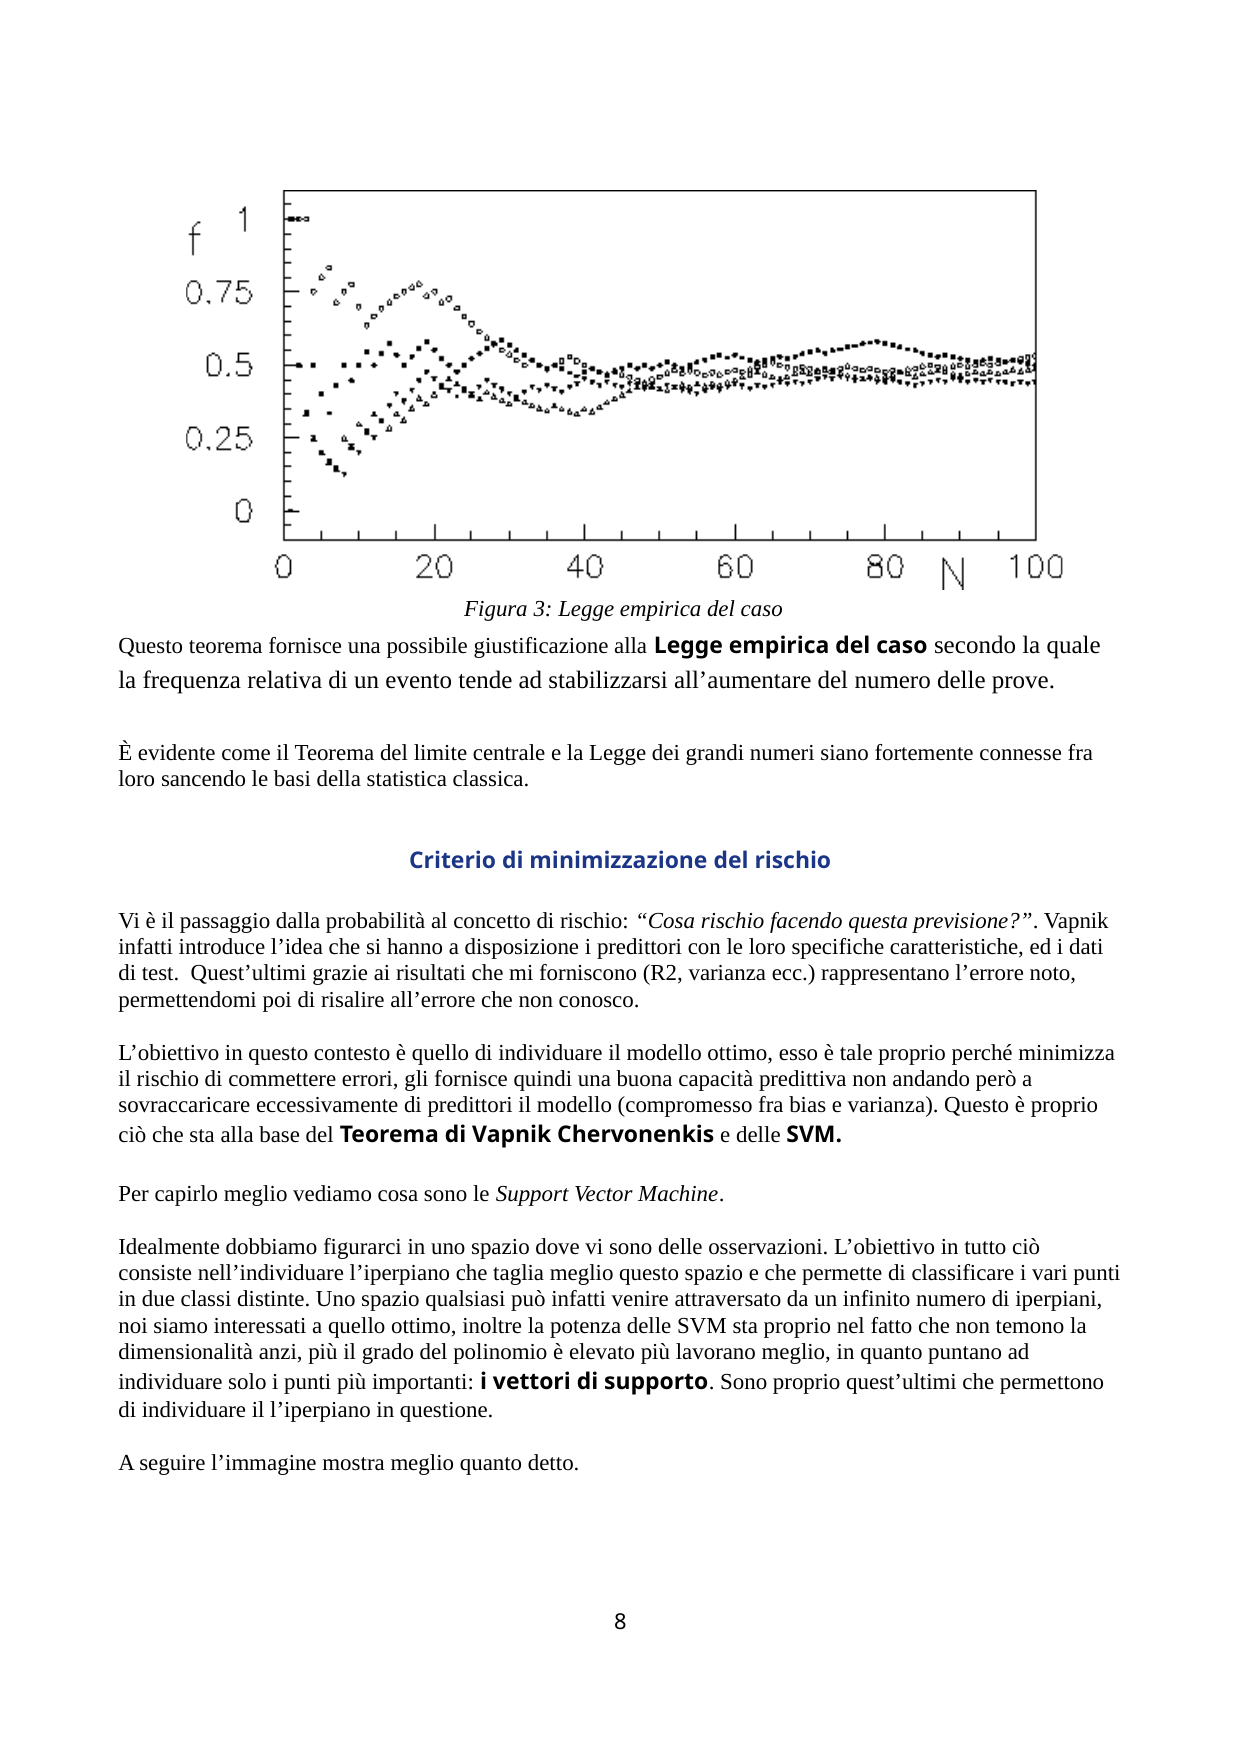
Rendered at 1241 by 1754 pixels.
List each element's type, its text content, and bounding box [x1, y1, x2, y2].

text A seguire l’immagine mostra meglio quanto detto. [118, 1448, 1122, 1475]
text Criterio di minimizzazione del rischio [118, 844, 1122, 876]
text Questo teorema fornisce una possibile giustificazione alla Legge empirica del caso secondo la quale la frequenza relativa di un evento tende ad stabilizzarsi all’aumentare del numero delle prove. [118, 148, 1122, 694]
text È evidente come il Teorema del limite centrale e la Legge dei grandi numeri siano fortemente connesse fra loro sancendo le basi della statistica classica. [118, 739, 1122, 792]
list Figura 3: Legge empirica del caso [186, 590, 1062, 621]
text Idealmente dobbiamo figurarci in uno spazio dove vi sono delle osservazioni. L’obiettivo in tutto ciò consiste nell’individuare l’iperpiano che taglia meglio questo spazio e che permette di classificare i vari punti in due classi distinte. Uno spazio qualsiasi può infatti venire attraversato da un infinito numero di iperpiani, noi siamo interessati a quello ottimo, inoltre la potenza delle SVM sta proprio nel fatto che non temono la dimensionalità anzi, più il grado del polinomio è elevato più lavorano meglio, in quanto puntano ad individuare solo i punti più importanti: i vettori di supporto. Sono proprio quest’ultimi che permettono di individuare il l’iperpiano in questione. [118, 1233, 1122, 1422]
text L’obiettivo in questo contesto è quello di individuare il modello ottimo, esso è tale proprio perché minimizza il rischio di commettere errori, gli fornisce quindi una buona capacità predittiva non andando però a sovraccaricare eccessivamente di predittori il modello (compromesso fra bias e varianza). Questo è proprio ciò che sta alla base del Teorema di Vapnik Chervonenkis e delle SVM. [118, 1038, 1122, 1149]
text Vi è il passaggio dalla probabilità al concetto di rischio: “Cosa rischio facendo questa previsione?”. Vapnik infatti introduce l’idea che si hanno a disposizione i predittori con le loro specifiche caratteristiche, ed i dati di test. Quest’ultimi grazie ai risultati che mi forniscono (R2, varianza ecc.) rappresentano l’errore noto, permettendomi poi di risalire all’errore che non conosco. [118, 907, 1122, 1012]
text Per capirlo meglio vediamo cosa sono le Support Vector Machine. [118, 1180, 1122, 1206]
picture [186, 190, 1063, 590]
